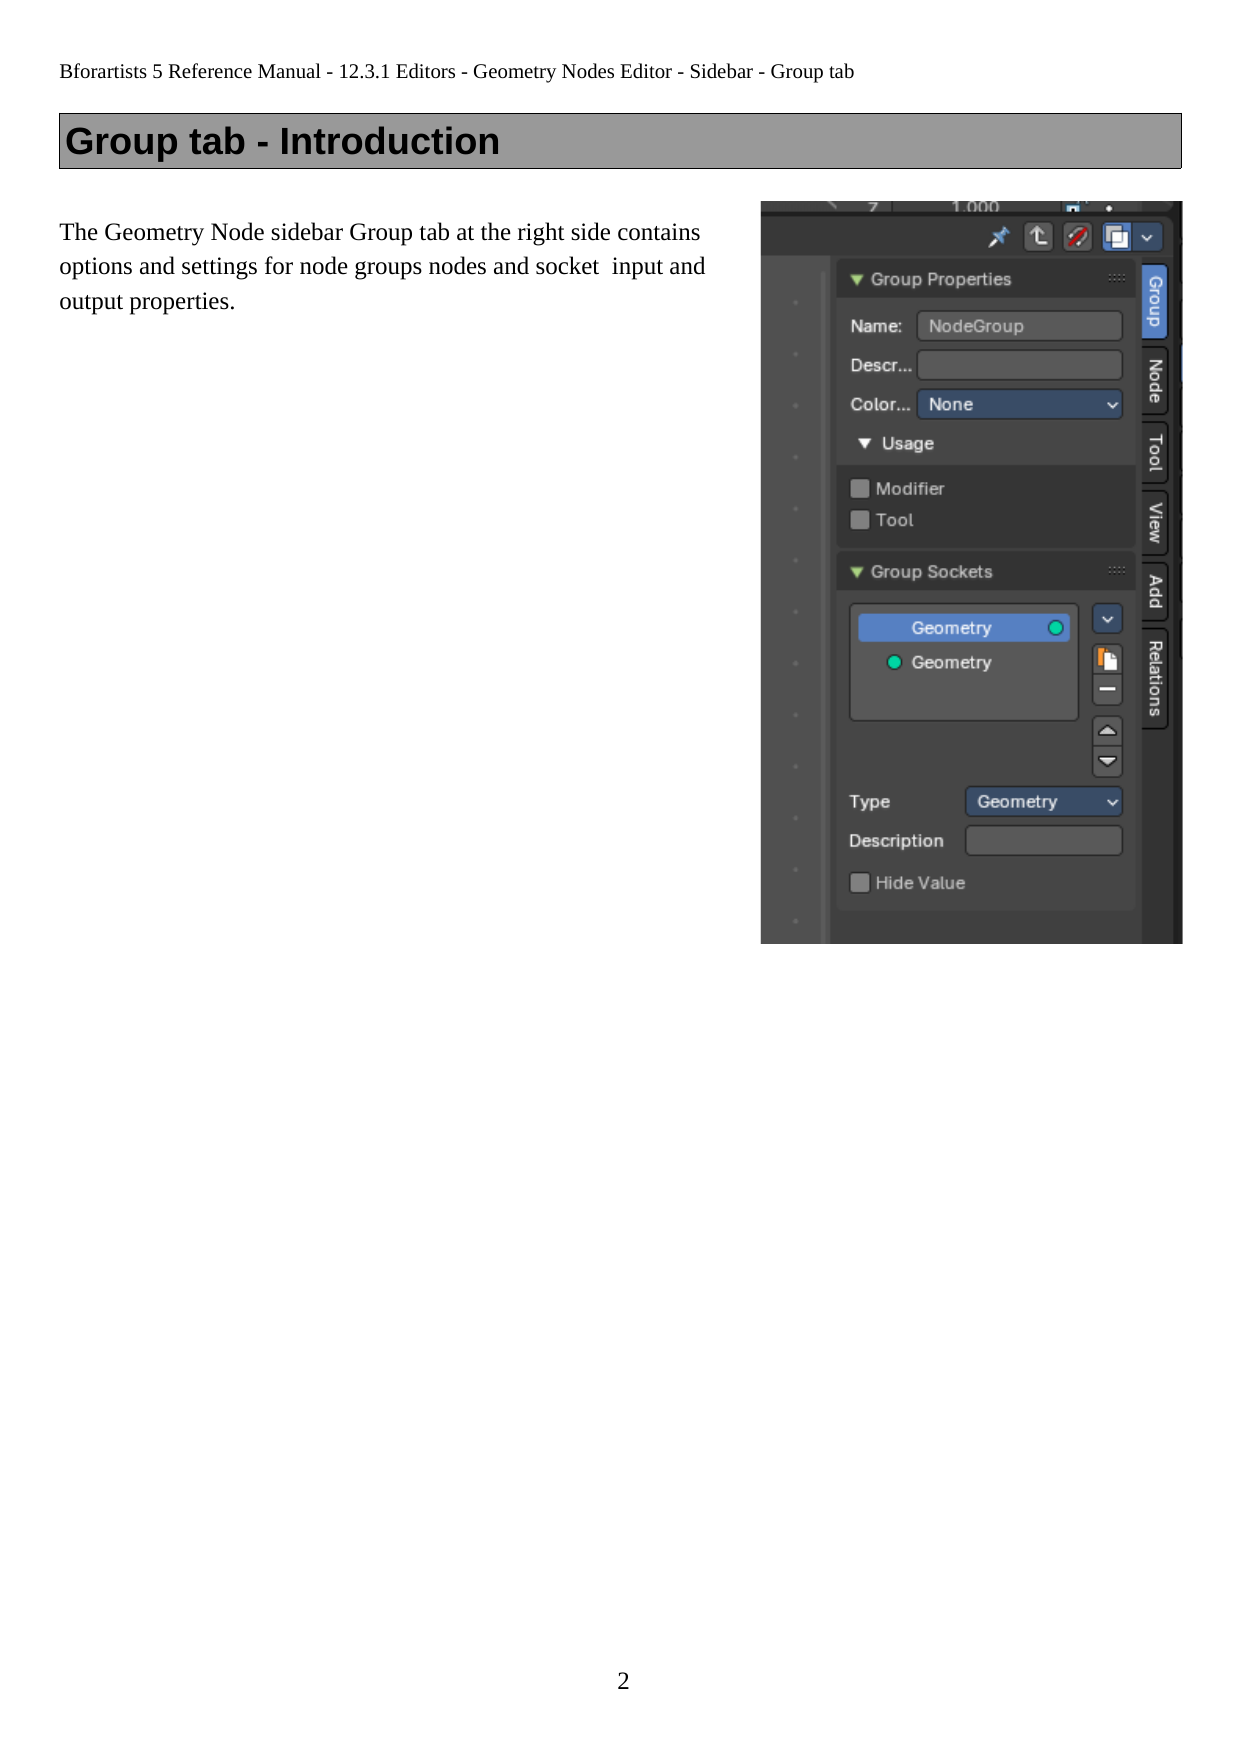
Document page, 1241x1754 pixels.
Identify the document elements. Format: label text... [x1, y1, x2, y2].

table_header Group tab - Introduction [60, 114, 1181, 168]
picture [760, 201, 1183, 944]
text The Geometry Node sidebar Group tab at the right side contains options and settings for node groups nodes and socket input and output properties. [59, 217, 760, 315]
